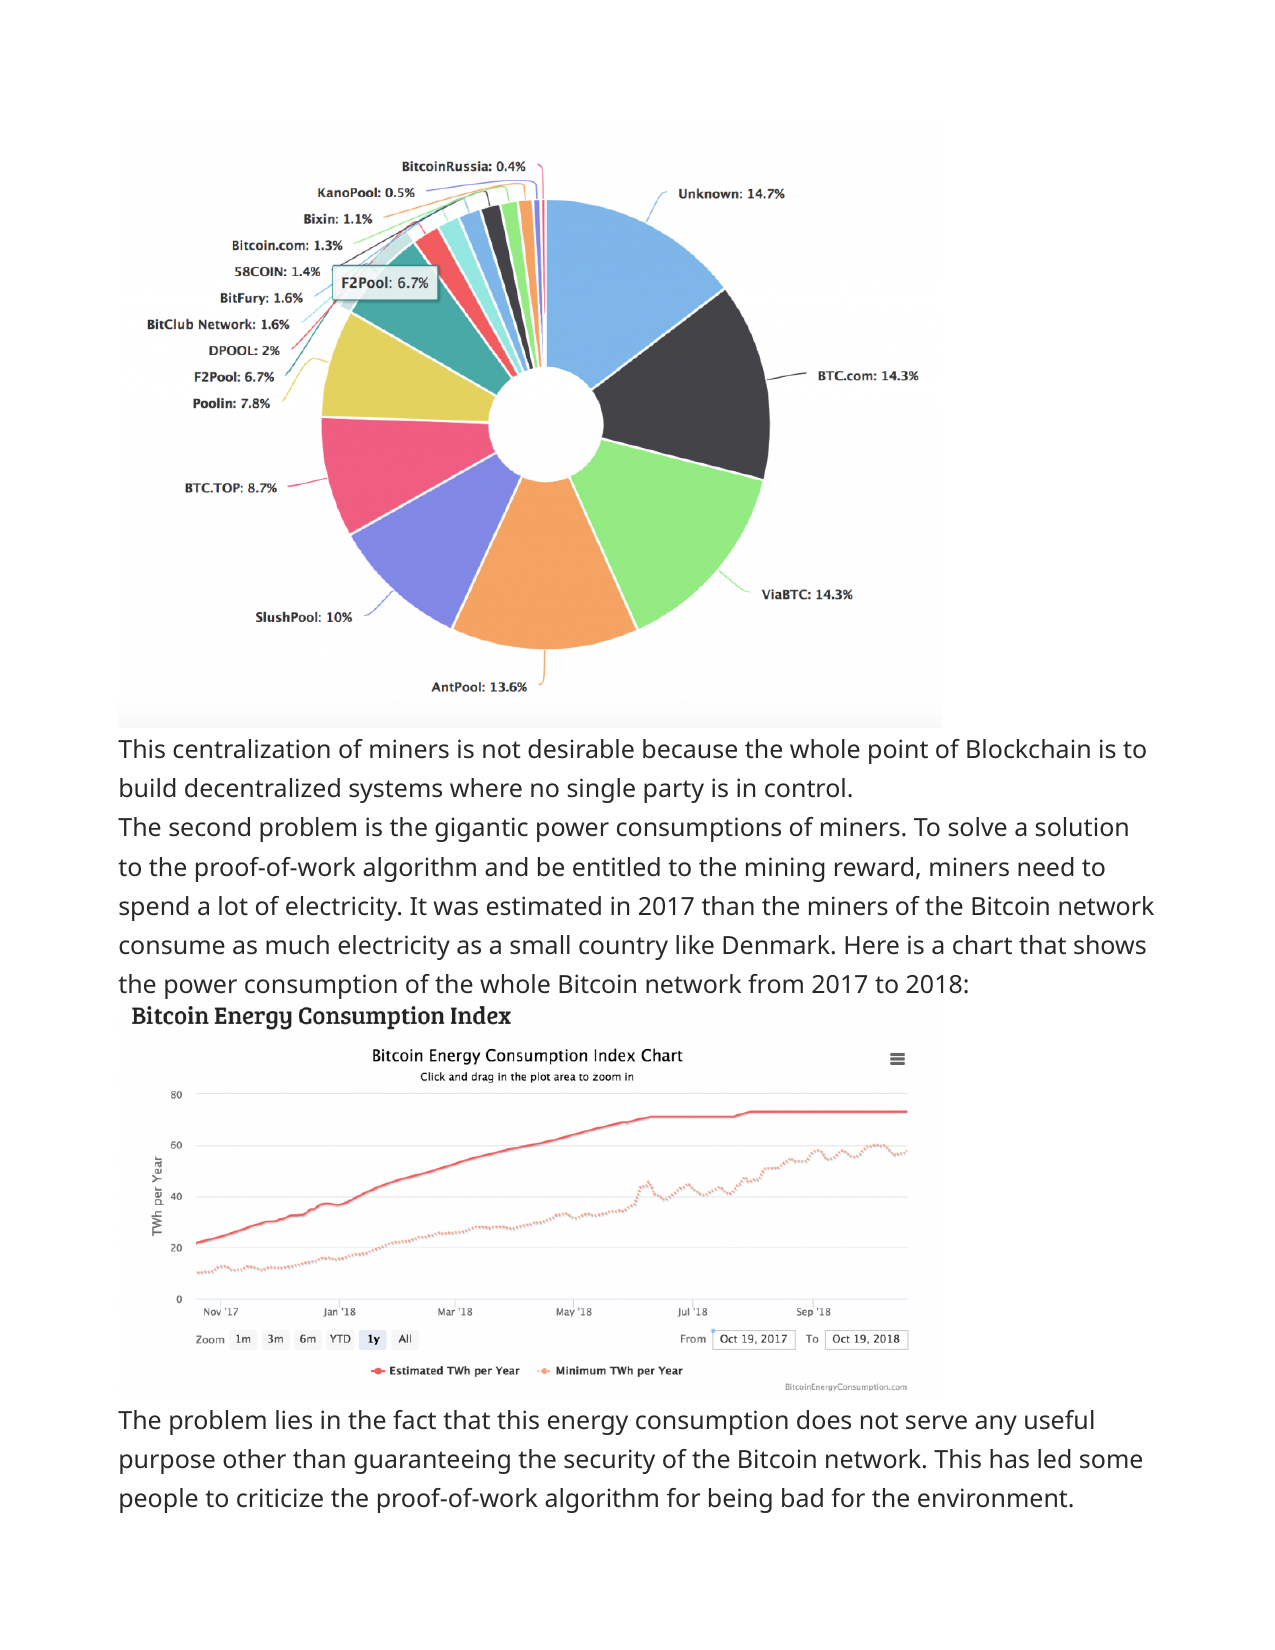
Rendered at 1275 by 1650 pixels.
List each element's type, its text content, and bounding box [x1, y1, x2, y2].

text The second problem is the gigantic power consumptions of miners. To solve a solution to the proof-of-work algorithm and be entitled to the mining reward, miners need to spend a lot of electricity. It was estimated in 2017 than the miners of the Bitcoin network consume as much electricity as a small country like Denmark. Here is a chart that shows the power consumption of the whole Bitcoin network from 2017 to 2018: [118, 810, 1157, 1001]
text This centralization of miners is not desirable because the whole point of Blockchain is to build decentralized systems where no single party is in control. [118, 732, 1157, 805]
picture [118, 1006, 942, 1399]
text The problem lies in the fact that this energy consumption does not serve any useful purpose other than guaranteeing the security of the Bitcoin network. This has led some people to criticize the proof-of-work algorithm for being bad for the environment. [118, 1402, 1157, 1515]
picture [118, 118, 942, 728]
